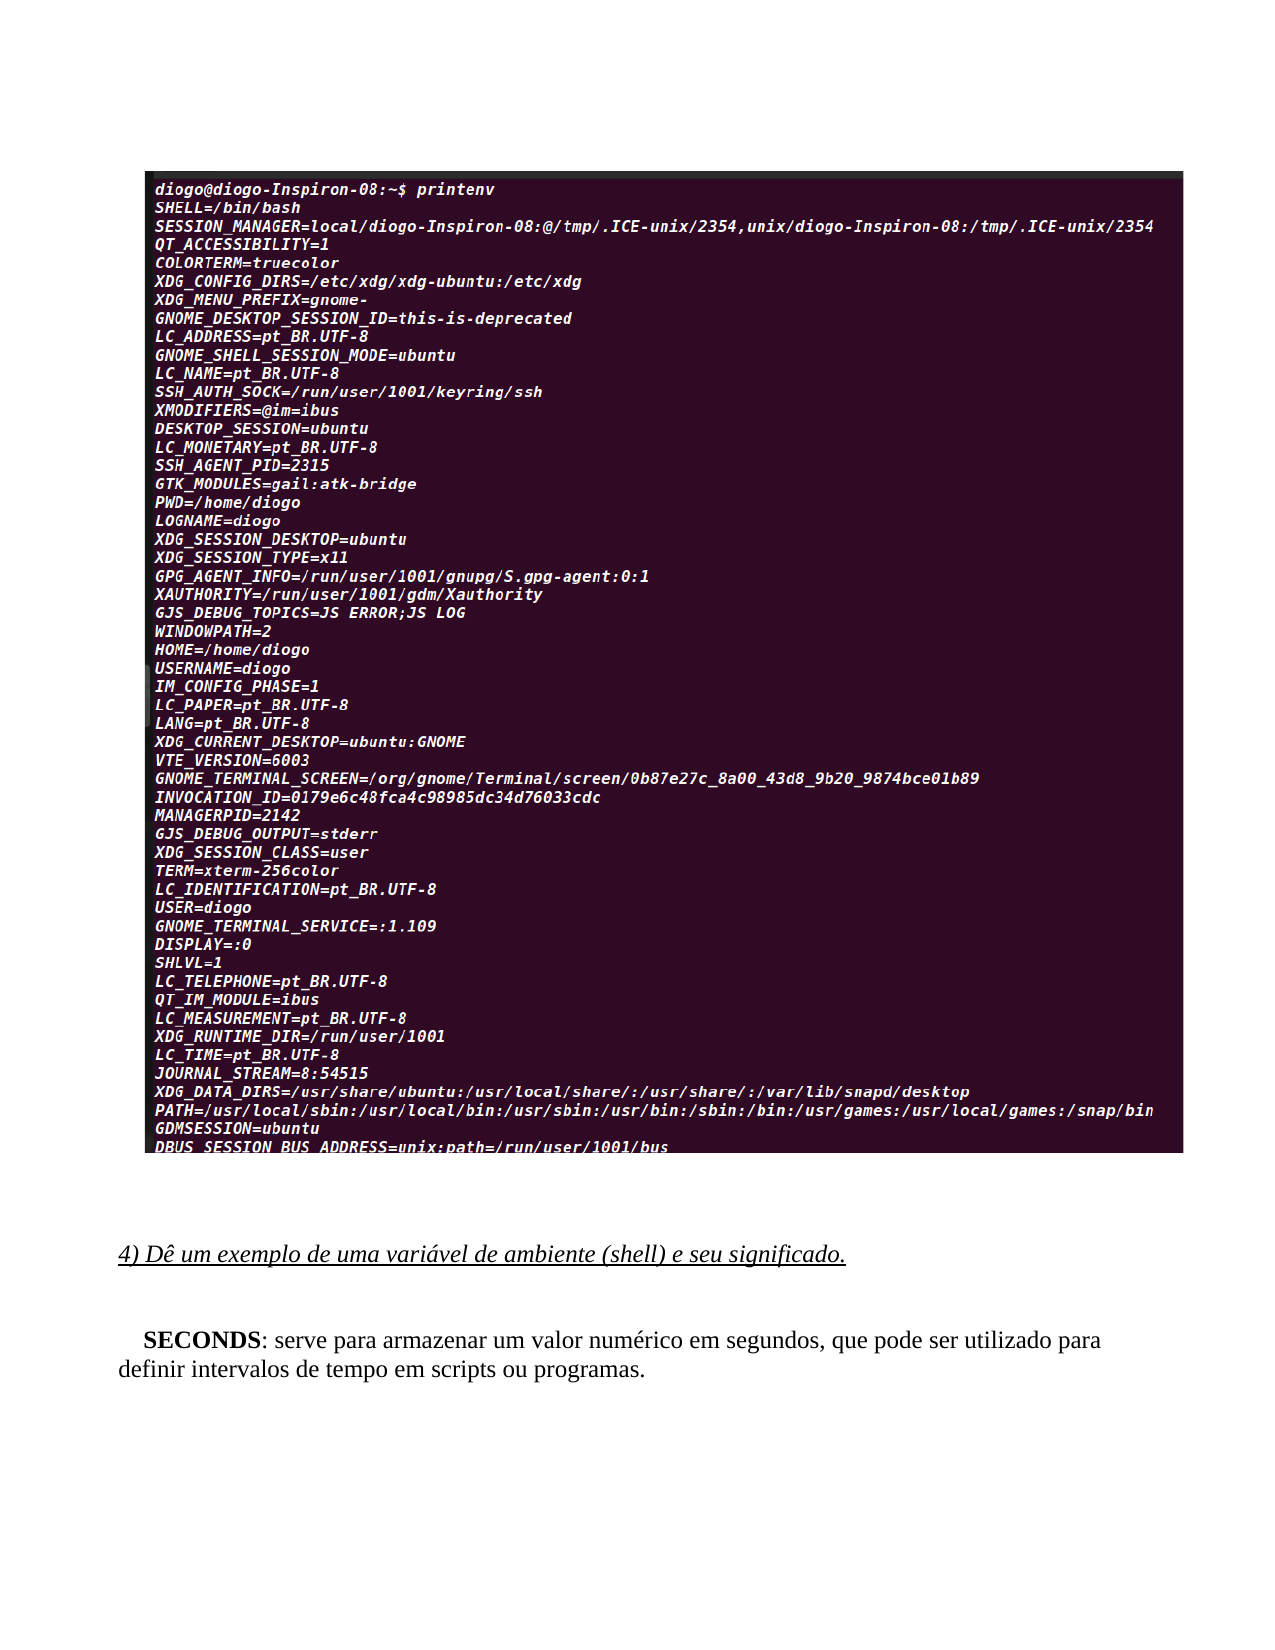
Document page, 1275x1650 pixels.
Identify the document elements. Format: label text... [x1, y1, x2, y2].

text 4) Dê um exemplo de uma variável de ambiente (shell) e seu significado. [118, 1239, 1157, 1268]
text SECONDS: serve para armazenar um valor numérico em segundos, que pode ser utilizado para definir intervalos de tempo em scripts ou programas. [118, 1325, 1157, 1383]
picture [144, 171, 1184, 1153]
